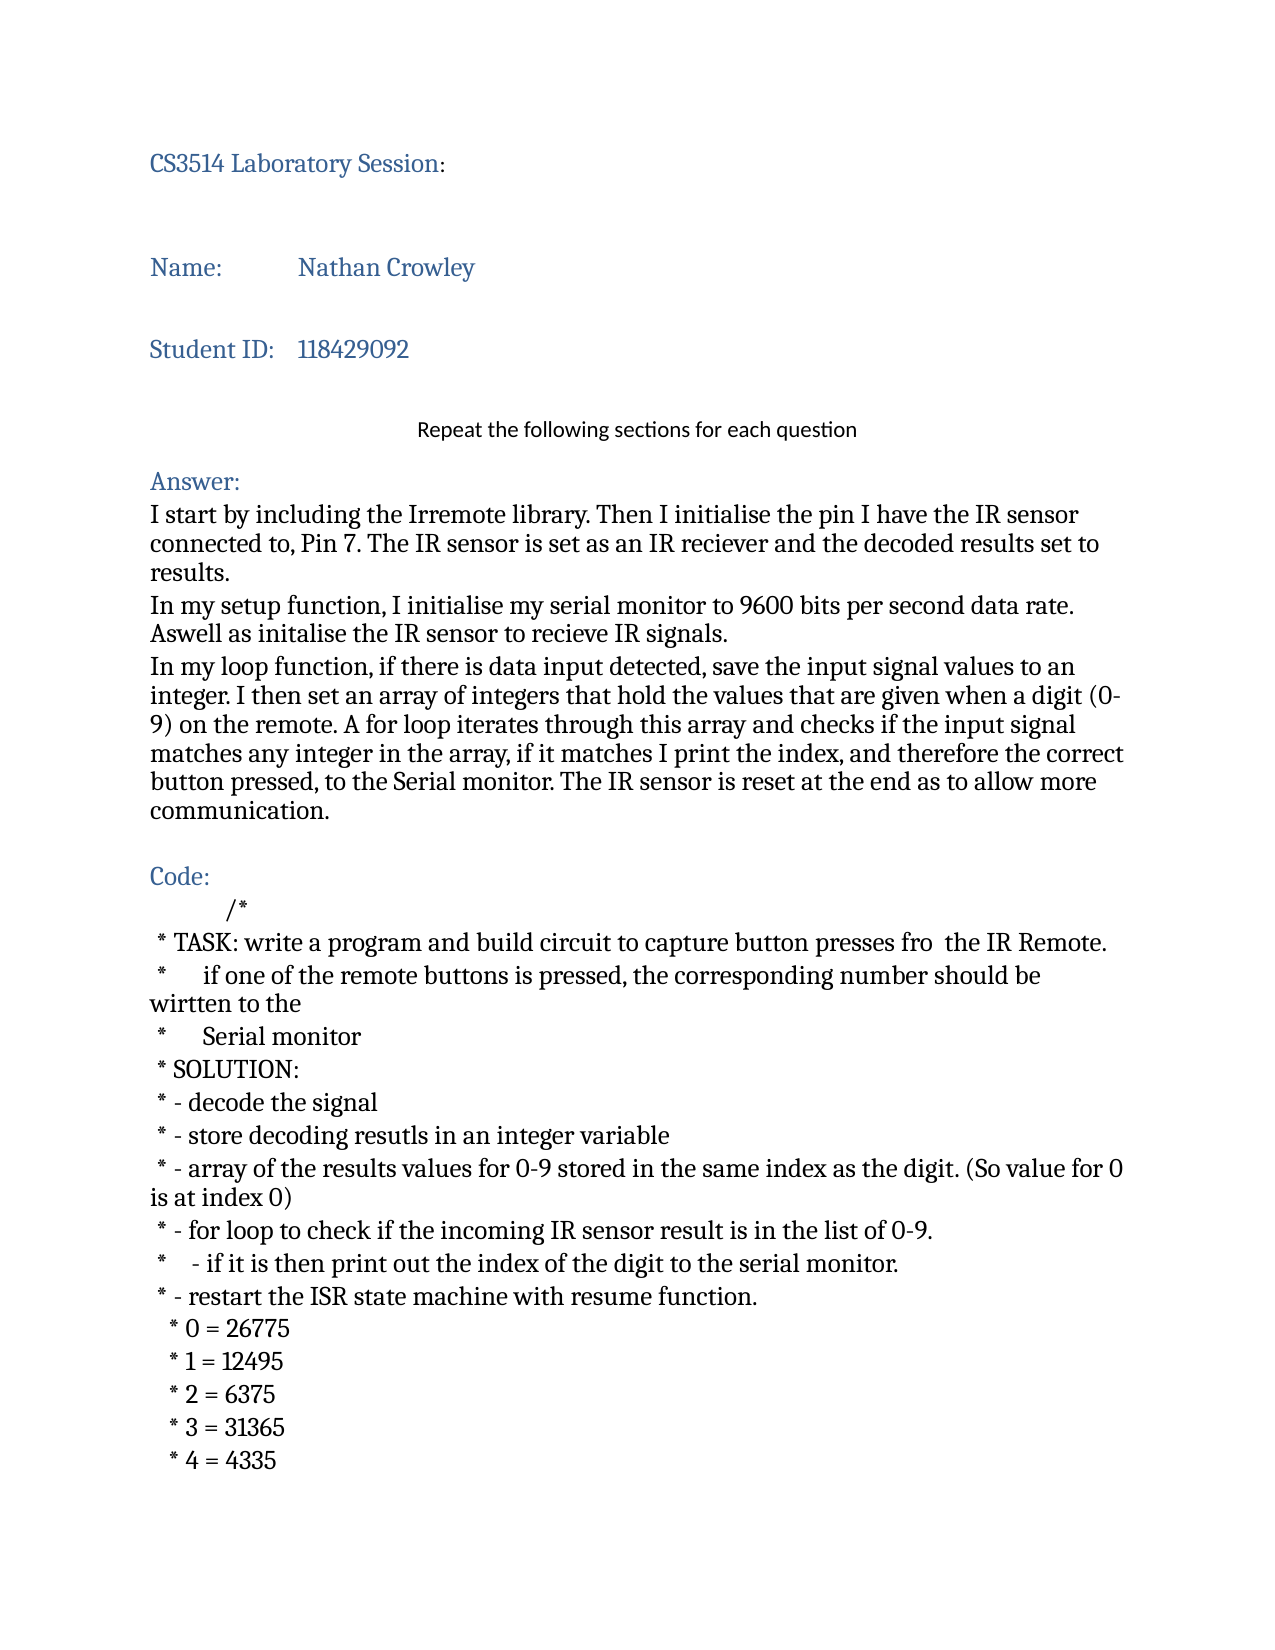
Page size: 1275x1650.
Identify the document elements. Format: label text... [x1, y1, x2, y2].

text * - restart the ISR state machine with resume function. [150, 1282, 1125, 1311]
text * - if it is then print out the index of the digit to the serial monitor. [150, 1249, 1125, 1278]
text Repeat the following sections for each question [150, 414, 1125, 443]
text /* [150, 895, 1125, 924]
text * 4 = 4335 [150, 1447, 1125, 1475]
text * Serial monitor [150, 1023, 1125, 1052]
text In my setup function, I initialise my serial monitor to 9600 bits per second data rate. Aswell as initalise the IR sensor to recieve IR signals. [150, 591, 1125, 649]
text I start by including the Irremote library. Then I initialise the pin I have the IR sensor connected to, Pin 7. The IR sensor is set as an IR reciever and the decoded results set to results. [150, 501, 1125, 587]
text * 0 = 26775 [150, 1315, 1125, 1344]
text * if one of the remote buttons is pressed, the corresponding number should be wirtten to the [150, 961, 1125, 1019]
text * SOLUTION: [150, 1056, 1125, 1084]
text * - decode the signal [150, 1089, 1125, 1117]
text CS3514 Laboratory Session: [150, 150, 1125, 179]
text * 3 = 31365 [150, 1414, 1125, 1442]
text * - store decoding resutls in an integer variable [150, 1122, 1125, 1150]
text In my loop function, if there is data input detected, save the input signal values to an integer. I then set an array of integers that hold the values that are given when a digit (0-9) on the remote. A for loop iterates through this array and checks if the input signal matches any integer in the array, if it matches I print the index, and therefore the correct button pressed, to the Serial monitor. The IR sensor is reset at the end as to allow more communication. [150, 653, 1125, 825]
text Answer: [150, 468, 1125, 497]
text Name: Nathan Crowley [150, 253, 1125, 282]
text * 2 = 6375 [150, 1381, 1125, 1409]
text Code: [150, 862, 1125, 891]
text * 1 = 12495 [150, 1348, 1125, 1377]
text Student ID: 118429092 [150, 336, 1125, 364]
text * - for loop to check if the incoming IR sensor result is in the list of 0-9. [150, 1216, 1125, 1245]
text * TASK: write a program and build circuit to capture button presses fro the IR Remote. [150, 928, 1125, 957]
text * - array of the results values for 0-9 stored in the same index as the digit. (So value for 0 is at index 0) [150, 1154, 1125, 1212]
